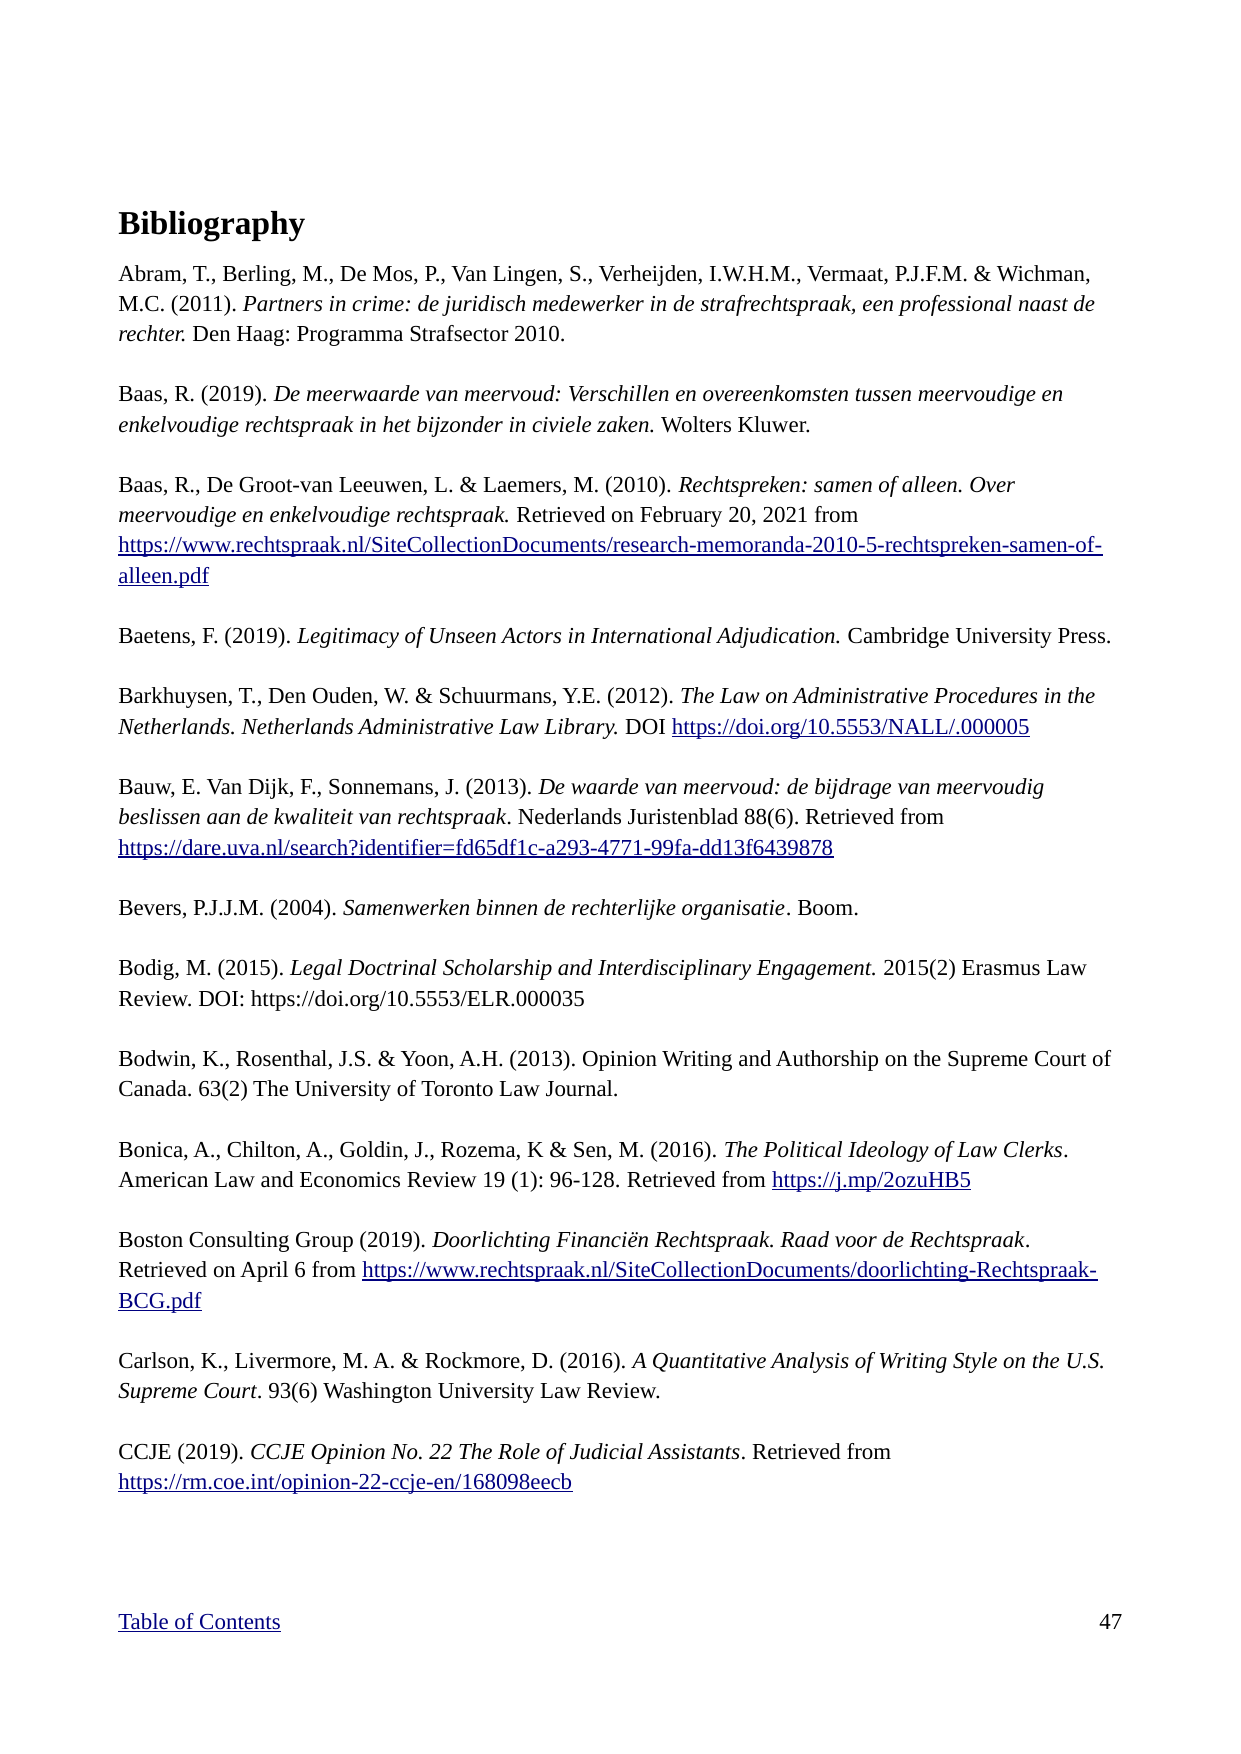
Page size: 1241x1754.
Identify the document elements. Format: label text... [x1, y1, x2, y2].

text Baas, R., De Groot-van Leeuwen, L. & Laemers, M. (2010). Rechtspreken: samen of alleen. Over meervoudige en enkelvoudige rechtspraak. Retrieved on February 20, 2021 from https://www.rechtspraak.nl/SiteCollectionDocuments/research-memoranda-2010-5-rechtspreken-samen-of-alleen.pdf [118, 471, 1122, 588]
text Baetens, F. (2019). Legitimacy of Unseen Actors in International Adjudication. Cambridge University Press. [118, 622, 1122, 648]
text Carlson, K., Livermore, M. A. & Rockmore, D. (2016). A Quantitative Analysis of Writing Style on the U.S. Supreme Court. 93(6) Washington University Law Review. [118, 1347, 1122, 1404]
text Barkhuysen, T., Den Ouden, W. & Schuurmans, Y.E. (2012). The Law on Administrative Procedures in the Netherlands. Netherlands Administrative Law Library. DOI https://doi.org/10.5553/NALL/.000005 [118, 683, 1122, 739]
subtitle Bibliography [118, 203, 1122, 241]
text Bauw, E. Van Dijk, F., Sonnemans, J. (2013). De waarde van meervoud: de bijdrage van meervoudig beslissen aan de kwaliteit van rechtspraak. Nederlands Juristenblad 88(6). Retrieved from https://dare.uva.nl/search?identifier=fd65df1c-a293-4771-99fa-dd13f6439878 [118, 773, 1122, 860]
text Bodwin, K., Rosenthal, J.S. & Yoon, A.H. (2013). Opinion Writing and Authorship on the Supreme Court of Canada. 63(2) The University of Toronto Law Journal. [118, 1045, 1122, 1102]
text Boston Consulting Group (2019). Doorlichting Financiën Rechtspraak. Raad voor de Rechtspraak. Retrieved on April 6 from https://www.rechtspraak.nl/SiteCollectionDocuments/doorlichting-Rechtspraak-BCG.pdf [118, 1226, 1122, 1313]
text Baas, R. (2019). De meerwaarde van meervoud: Verschillen en overeenkomsten tussen meervoudige en enkelvoudige rechtspraak in het bijzonder in civiele zaken. Wolters Kluwer. [118, 381, 1122, 437]
text CCJE (2019). CCJE Opinion No. 22 The Role of Judicial Assistants. Retrieved from https://rm.coe.int/opinion-22-ccje-en/168098eecb [118, 1438, 1122, 1494]
text Abram, T., Berling, M., De Mos, P., Van Lingen, S., Verheijden, I.W.H.M., Vermaat, P.J.F.M. & Wichman, M.C. (2011). Partners in crime: de juridisch medewerker in de strafrechtspraak, een professional naast de rechter. Den Haag: Programma Strafsector 2010. [118, 260, 1122, 346]
text Bodig, M. (2015). Legal Doctrinal Scholarship and Interdisciplinary Engagement. 2015(2) Erasmus Law Review. DOI: https://doi.org/10.5553/ELR.000035 [118, 954, 1122, 1011]
text Bonica, A., Chilton, A., Goldin, J., Rozema, K & Sen, M. (2016). The Political Ideology of Law Clerks. American Law and Economics Review 19 (1): 96-128. Retrieved from https://j.mp/2ozuHB5 [118, 1136, 1122, 1192]
text Bevers, P.J.J.M. (2004). Samenwerken binnen de rechterlijke organisatie. Boom. [118, 894, 1122, 920]
